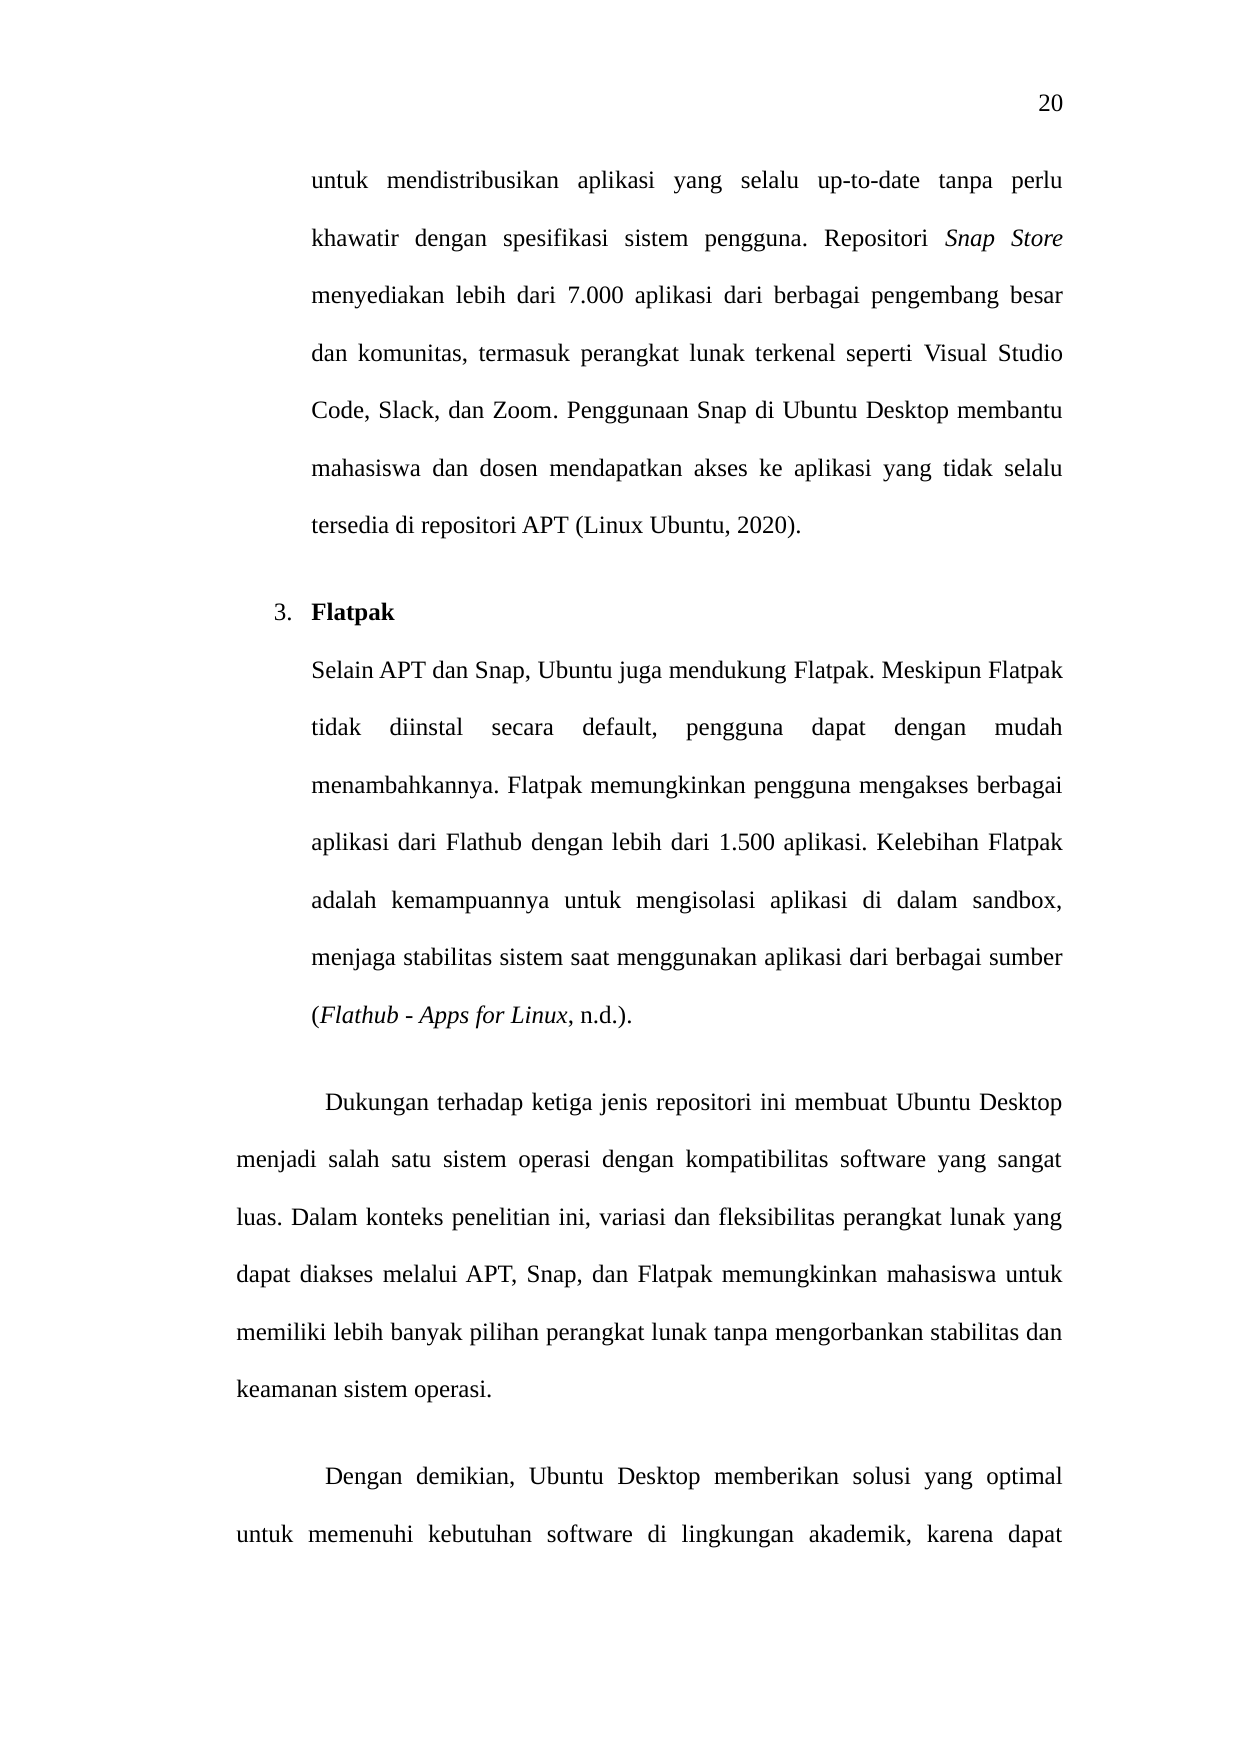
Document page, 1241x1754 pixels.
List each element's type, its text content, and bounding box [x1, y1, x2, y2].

list Flatpak Selain APT dan Snap, Ubuntu juga mendukung Flatpak. Meskipun Flatpak tidak diinstal secara default, pengguna dapat dengan mudah menambahkannya. Flatpak memungkinkan pengguna mengakses berbagai aplikasi dari Flathub dengan lebih dari 1.500 aplikasi. Kelebihan Flatpak adalah kemampuannya untuk mengisolasi aplikasi di dalam sandbox, menjaga stabilitas sistem saat menggunakan aplikasi dari berbagai sumber (Flathub - Apps for Linux, n.d.)⁠. [274, 597, 1063, 1028]
list untuk mendistribusikan aplikasi yang selalu up-to-date tanpa perlu khawatir dengan spesifikasi sistem pengguna. Repositori Snap Store menyediakan lebih dari 7.000 aplikasi dari berbagai pengembang besar dan komunitas, termasuk perangkat lunak terkenal seperti Visual Studio Code, Slack, dan Zoom. Penggunaan Snap di Ubuntu Desktop membantu mahasiswa dan dosen mendapatkan akses ke aplikasi yang tidak selalu tersedia di repositori APT (Linux Ubuntu, 2020)⁠. [274, 165, 1063, 539]
text Dengan demikian, Ubuntu Desktop memberikan solusi yang optimal untuk memenuhi kebutuhan software di lingkungan akademik, karena dapat [236, 1461, 1063, 1547]
text Dukungan terhadap ketiga jenis repositori ini membuat Ubuntu Desktop menjadi salah satu sistem operasi dengan kompatibilitas software yang sangat luas. Dalam konteks penelitian ini, variasi dan fleksibilitas perangkat lunak yang dapat diakses melalui APT, Snap, dan Flatpak memungkinkan mahasiswa untuk memiliki lebih banyak pilihan perangkat lunak tanpa mengorbankan stabilitas dan keamanan sistem operasi. [236, 1087, 1063, 1403]
